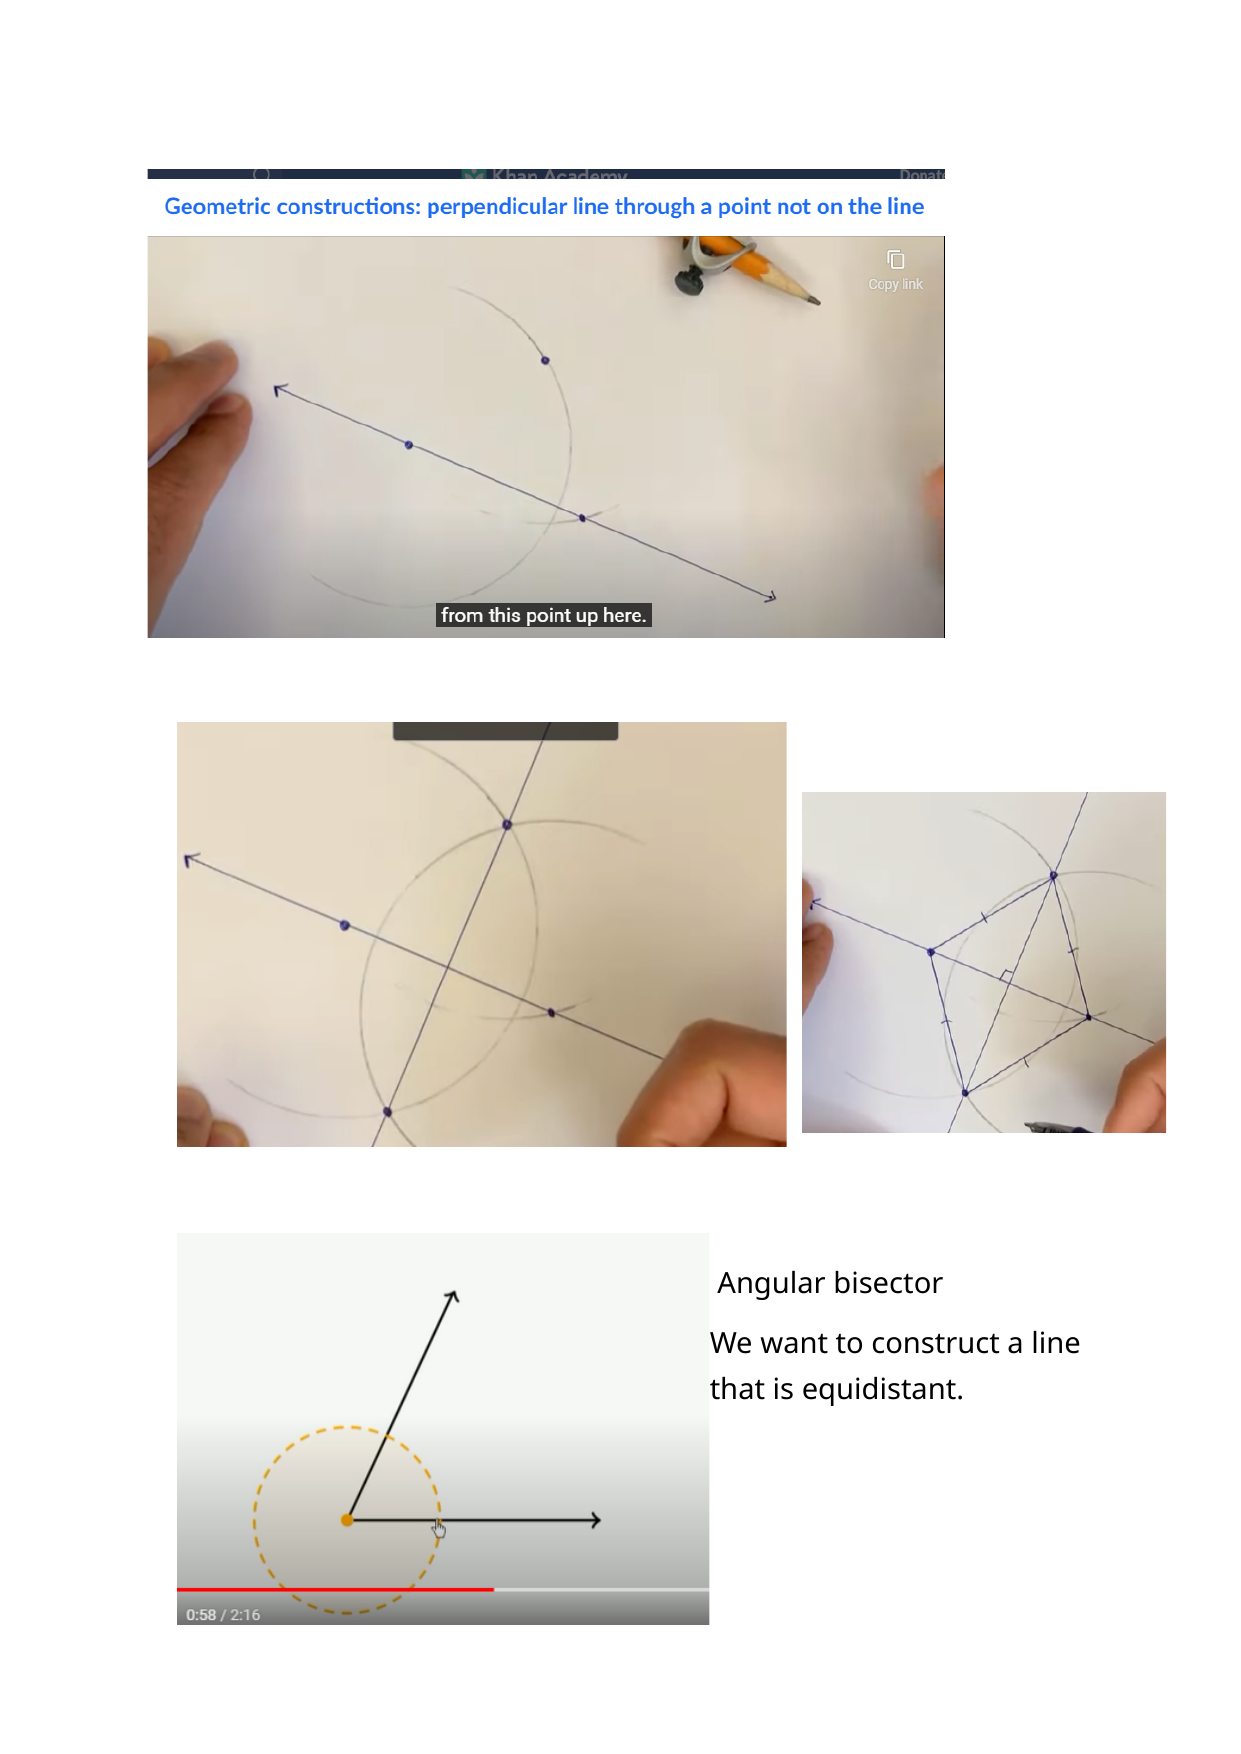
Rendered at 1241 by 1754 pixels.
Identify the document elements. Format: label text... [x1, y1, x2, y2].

picture [147, 169, 945, 638]
picture [177, 722, 787, 1147]
picture [177, 1233, 710, 1625]
picture [802, 792, 1167, 1133]
text We want to construct a line that is equidistant. [710, 1322, 1122, 1408]
text Angular bisector [710, 1262, 1122, 1302]
text [118, 1262, 177, 1302]
text [118, 1322, 177, 1408]
